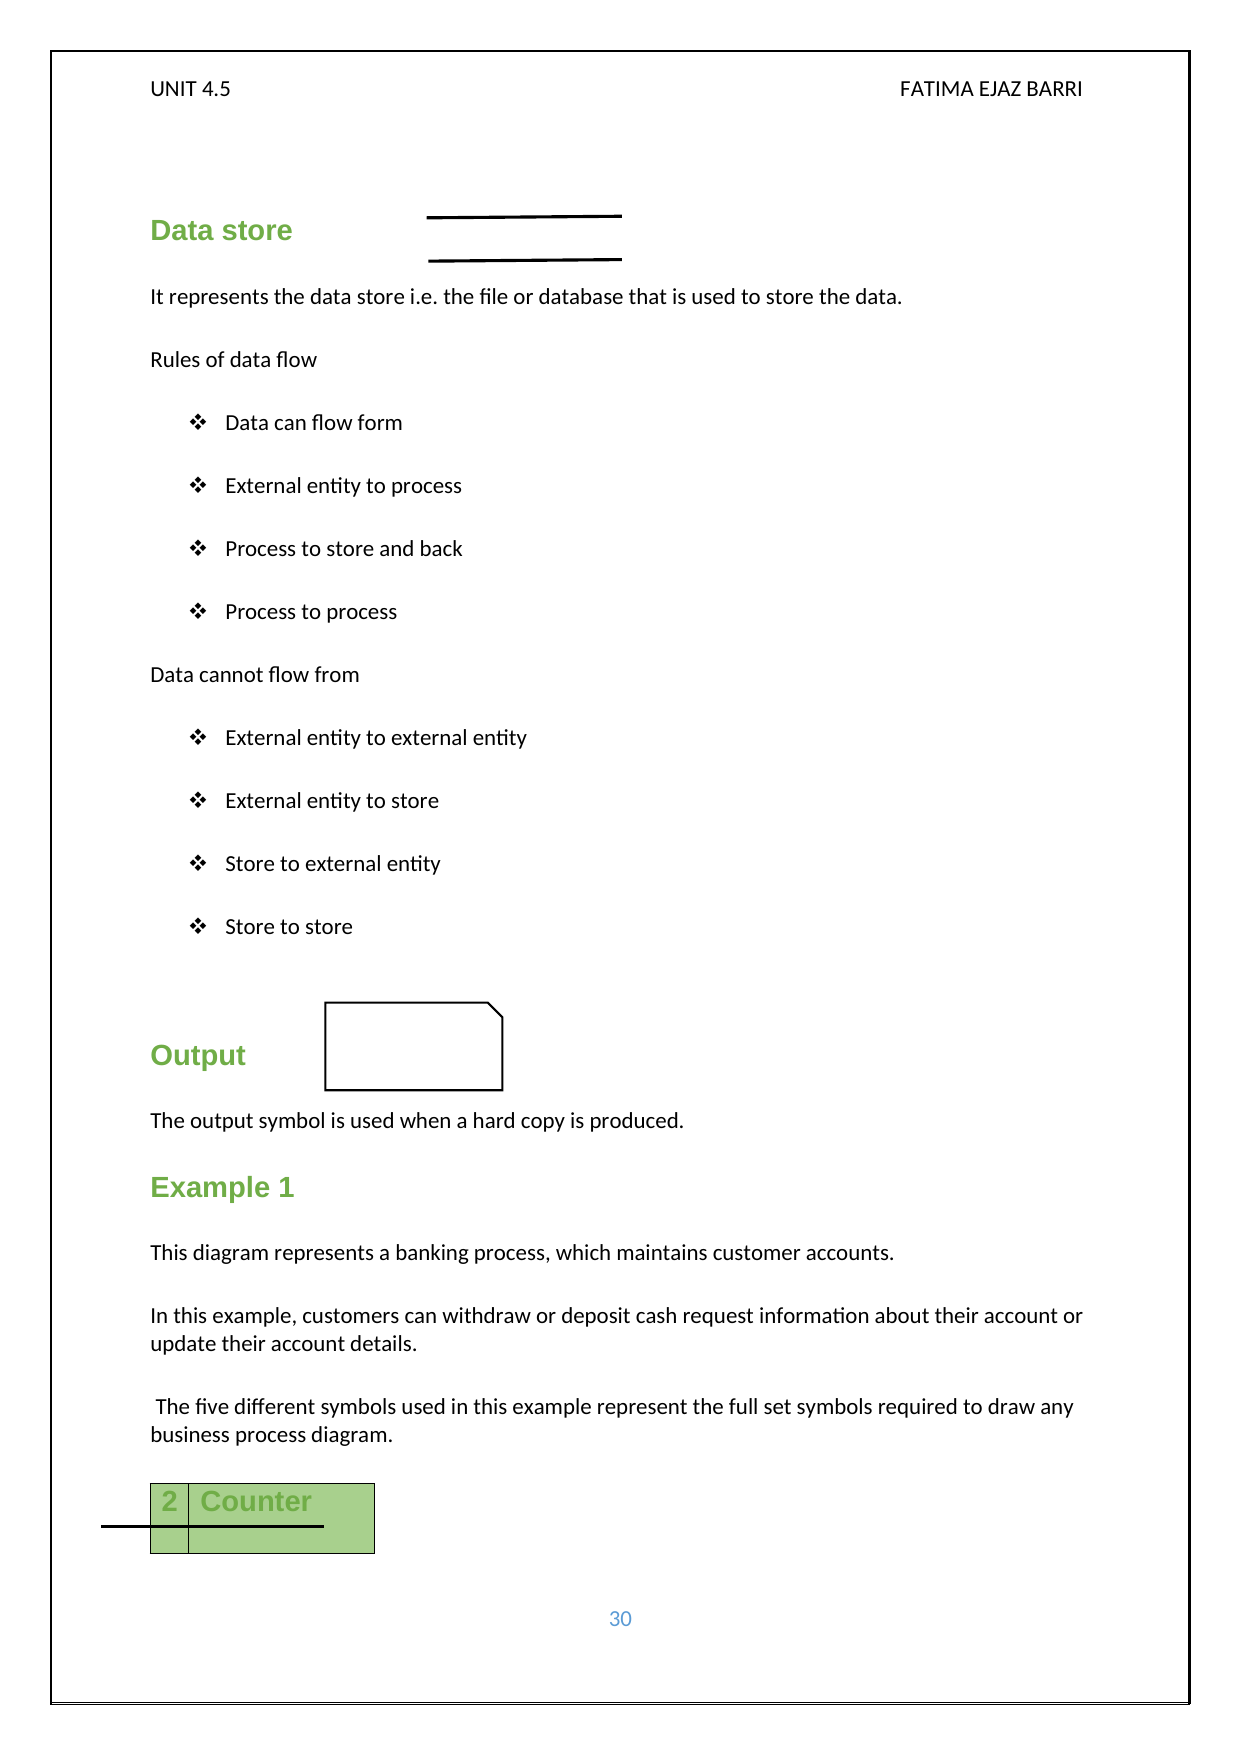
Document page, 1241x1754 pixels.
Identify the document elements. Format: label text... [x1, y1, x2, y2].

text Example 1 [150, 1169, 1090, 1203]
text Rules of data flow [150, 345, 1090, 373]
text Data store [150, 213, 1090, 247]
text Output [150, 1038, 324, 1072]
list Data can flow form [188, 408, 1090, 436]
text [504, 1038, 1090, 1072]
list Store to store [188, 912, 1090, 940]
text It represents the data store i.e. the file or database that is used to store the data. [150, 282, 1090, 310]
list Process to store and back [188, 534, 1090, 562]
list External entity to process [188, 471, 1090, 499]
text In this example, customers can withdraw or deposit cash request information about their account or update their account details. [150, 1301, 1090, 1357]
list Store to external entity [188, 849, 1090, 877]
table_header Counter [189, 1484, 374, 1553]
text Data cannot flow from [150, 660, 1090, 688]
table_header [151, 1528, 188, 1553]
list Process to process [188, 597, 1090, 625]
table_header 2 [151, 1484, 188, 1525]
text The five different symbols used in this example represent the full set symbols required to draw any business process diagram. [150, 1392, 1090, 1448]
list External entity to external entity [188, 723, 1090, 751]
text The output symbol is used when a hard copy is produced. [150, 1107, 1090, 1134]
list External entity to store [188, 786, 1090, 814]
text This diagram represents a banking process, which maintains customer accounts. [150, 1238, 1090, 1266]
